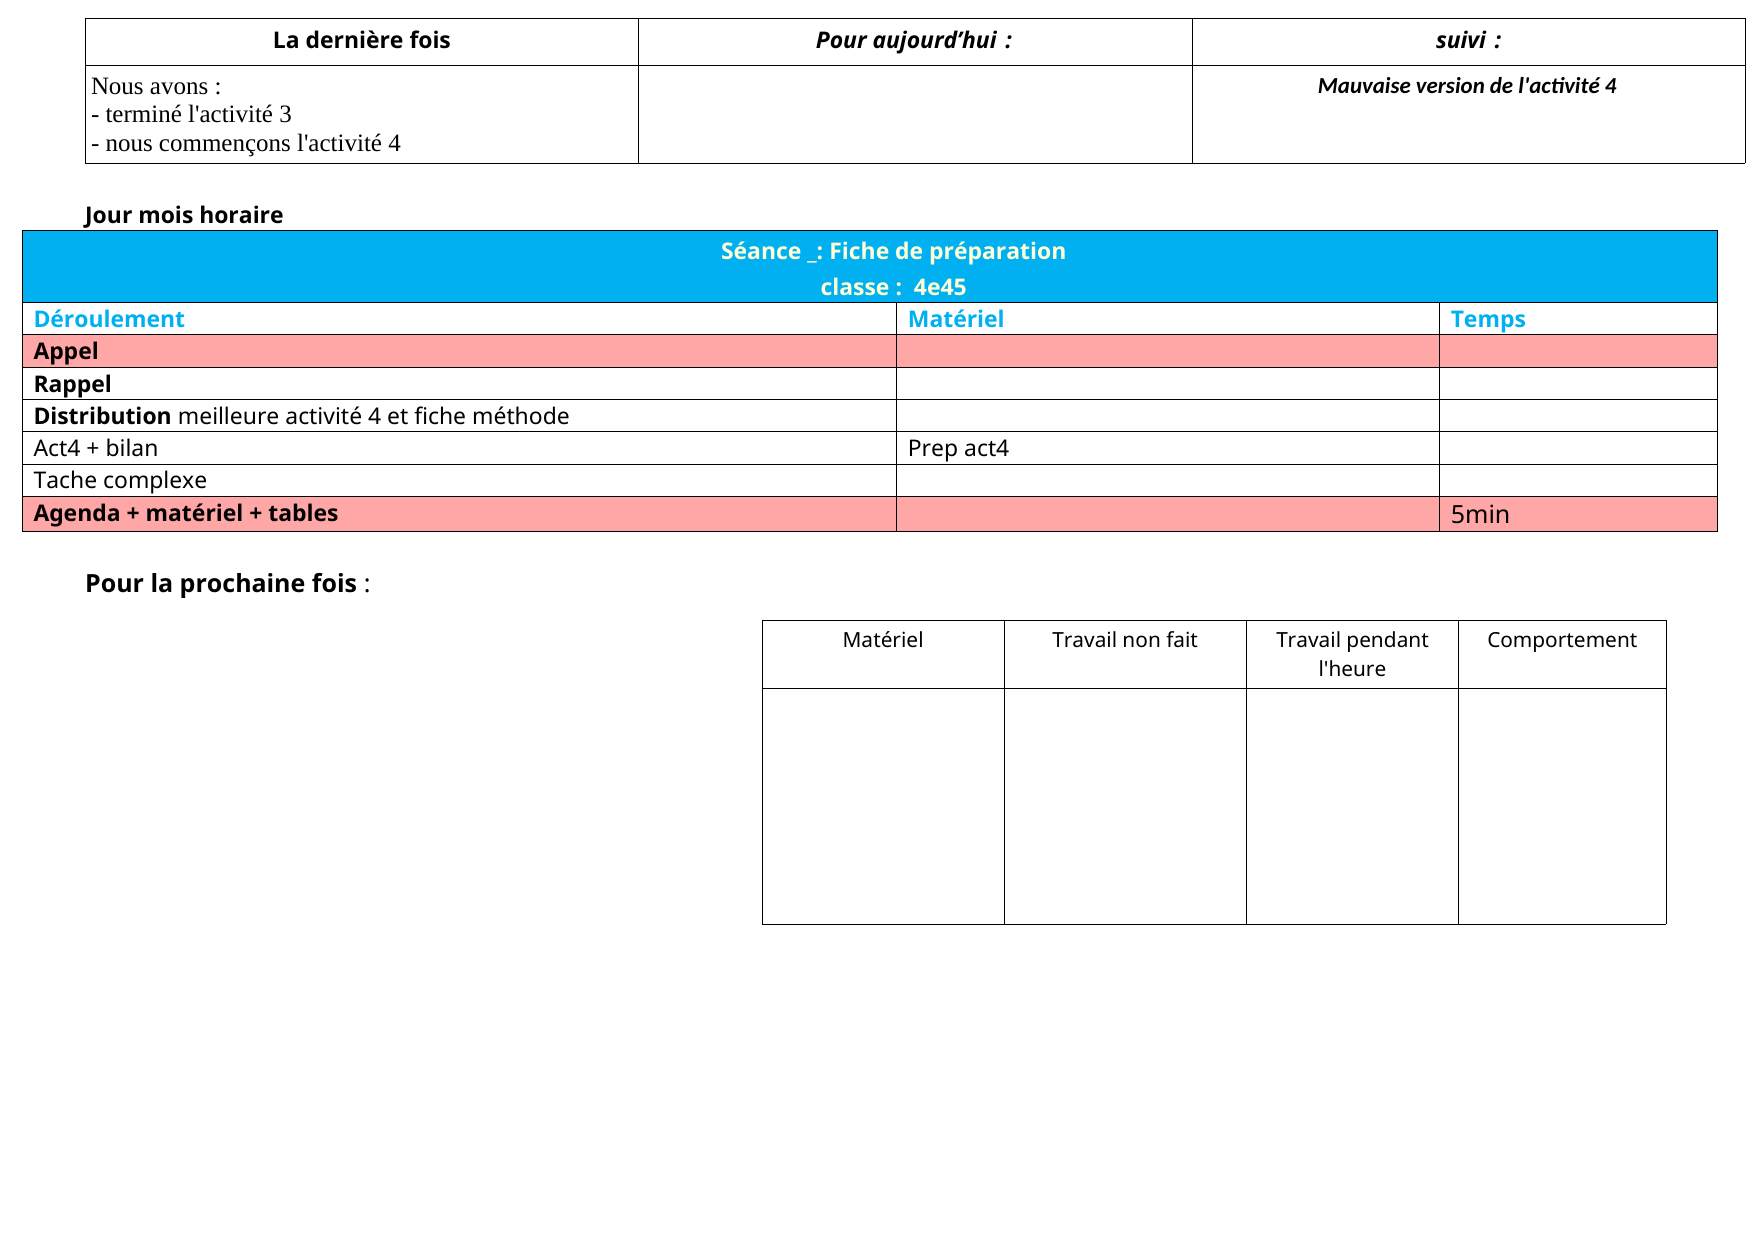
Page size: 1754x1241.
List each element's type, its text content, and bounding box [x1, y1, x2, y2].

text Pour la prochaine fois : [85, 566, 1745, 600]
table_cell [1440, 465, 1717, 496]
table_cell [1459, 689, 1666, 923]
table_header Séance _: Fiche de préparation classe : 4e45 [23, 231, 1717, 302]
text Jour mois horaire [85, 199, 1754, 230]
table_header Travail pendant l'heure [1247, 621, 1458, 688]
table_cell Prep act4 [897, 432, 1439, 463]
table_cell [897, 400, 1439, 431]
table_cell [1440, 432, 1717, 463]
table_cell Temps [1440, 303, 1717, 334]
table_cell Rappel [23, 368, 896, 399]
table_header suivi : [1193, 19, 1745, 65]
table_cell [1440, 400, 1717, 431]
table_cell Nous avons : - terminé l'activité 3 - nous commençons l'activité 4 [86, 66, 638, 163]
table_cell [897, 335, 1439, 367]
table_header Travail non fait [1005, 621, 1246, 688]
table_cell [639, 66, 1192, 163]
table_cell 5min [1440, 497, 1717, 531]
table_cell Distribution meilleure activité 4 et fiche méthode [23, 400, 896, 431]
table_cell Appel [23, 335, 896, 367]
table_cell [897, 368, 1439, 399]
table_header Comportement [1459, 621, 1666, 688]
table_cell Agenda + matériel + tables [23, 497, 896, 531]
table_cell Déroulement [23, 303, 896, 334]
table_cell [1440, 335, 1717, 367]
table_cell [897, 465, 1439, 496]
table_cell [897, 497, 1439, 531]
table_cell [763, 689, 1004, 923]
table_cell Matériel [897, 303, 1439, 334]
table_cell Tache complexe [23, 465, 896, 496]
table_cell [1440, 368, 1717, 399]
table_cell Act4 + bilan [23, 432, 896, 463]
table_header Pour aujourd’hui : [639, 19, 1192, 65]
table_header Matériel [763, 621, 1004, 688]
table_header La dernière fois [86, 19, 638, 65]
table_cell [1247, 689, 1458, 923]
table_cell [1005, 689, 1246, 923]
table_cell Mauvaise version de l'activité 4 [1193, 66, 1745, 163]
